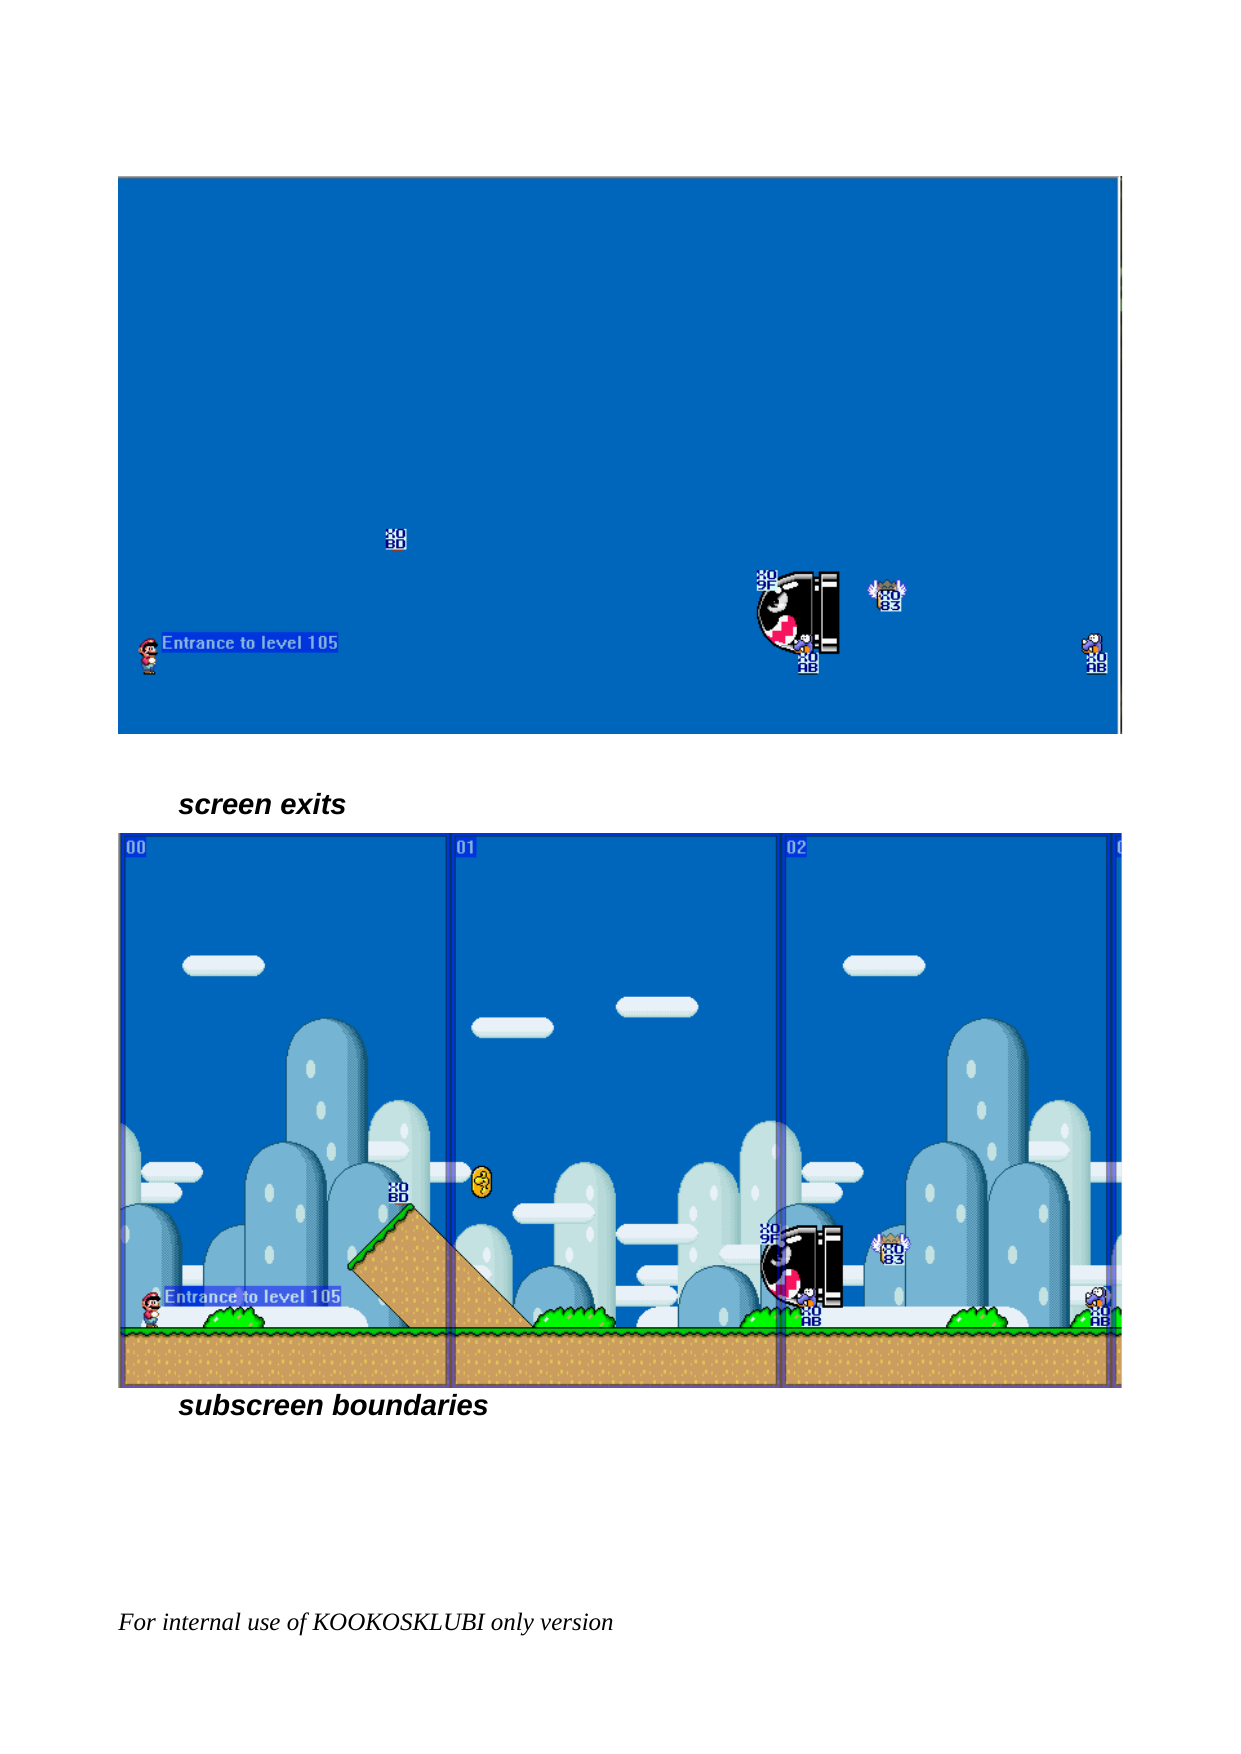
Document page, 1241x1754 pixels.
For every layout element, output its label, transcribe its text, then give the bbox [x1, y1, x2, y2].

subtitle subscreen boundaries [118, 1388, 1122, 1421]
subtitle screen exits [118, 787, 1122, 821]
picture [118, 833, 1123, 1388]
picture [118, 176, 1123, 734]
